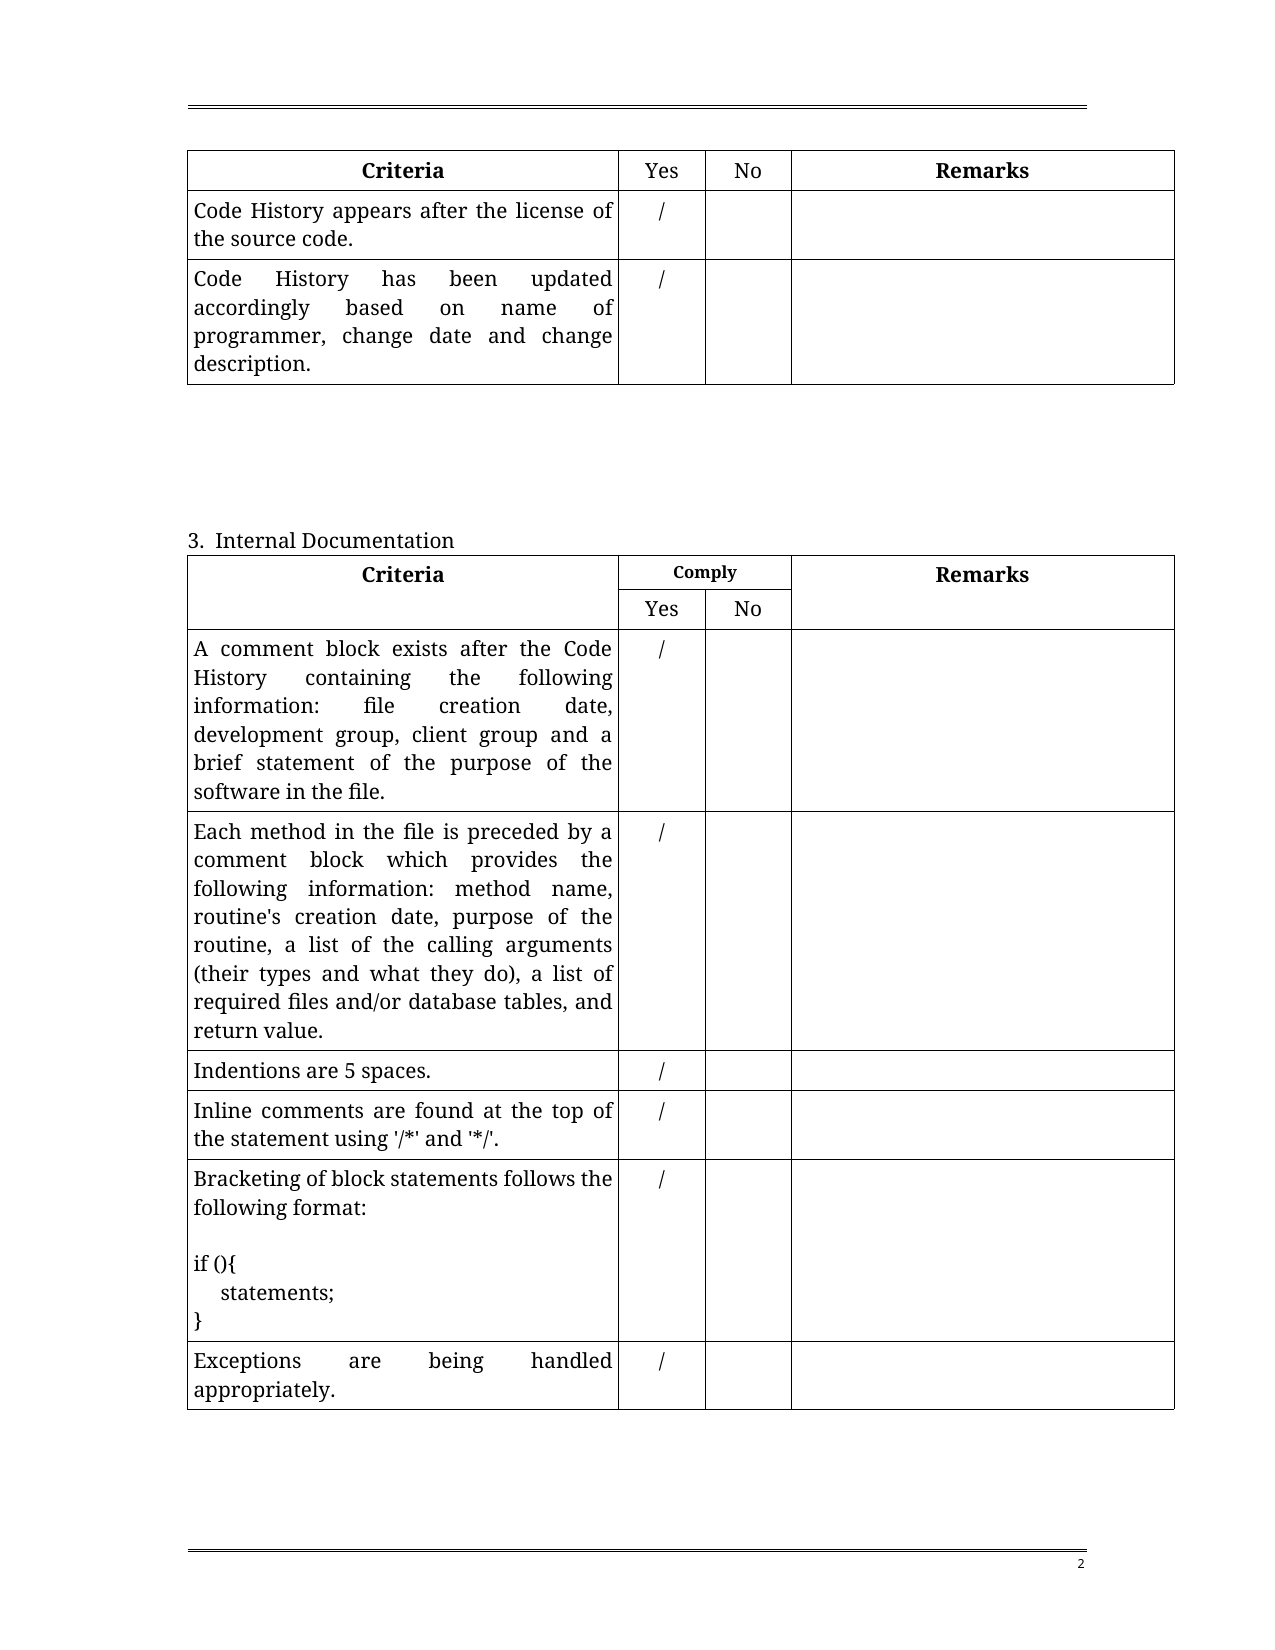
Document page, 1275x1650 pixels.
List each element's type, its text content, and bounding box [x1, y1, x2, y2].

table_cell Yes [619, 151, 705, 190]
table_cell [706, 1342, 791, 1409]
table_cell / [619, 191, 705, 258]
table_cell [792, 1160, 1174, 1341]
table_header Comply [619, 556, 791, 589]
table_cell Code History appears after the license of the source code. [188, 191, 618, 258]
table_header Criteria [188, 556, 618, 629]
table_cell No [706, 151, 791, 190]
table_cell / [619, 812, 705, 1050]
table_cell [706, 630, 791, 811]
text 3. Internal Documentation [187, 526, 1087, 554]
table_cell [792, 1091, 1174, 1158]
table_cell No [706, 590, 791, 629]
table_cell [792, 812, 1174, 1050]
table_cell / [619, 1342, 705, 1409]
table_cell Indentions are 5 spaces. [188, 1051, 618, 1090]
table_cell / [619, 1091, 705, 1158]
table_cell Exceptions are being handled appropriately. [188, 1342, 618, 1409]
table_cell Code History has been updated accordingly based on name of programmer, change date and change description. [188, 260, 618, 384]
table_cell [792, 1051, 1174, 1090]
table_cell Inline comments are found at the top of the statement using '/*' and '*/'. [188, 1091, 618, 1158]
table_header Remarks [792, 556, 1174, 629]
table_cell [792, 260, 1174, 384]
table_cell [706, 812, 791, 1050]
table_cell [706, 260, 791, 384]
table_header Criteria [188, 151, 618, 190]
table_cell [792, 191, 1174, 258]
table_cell / [619, 1160, 705, 1341]
table_cell [792, 1342, 1174, 1409]
table_cell Each method in the file is preceded by a comment block which provides the following information: method name, routine's creation date, purpose of the routine, a list of the calling arguments (their types and what they do), a list of required files and/or database tables, and return value. [188, 812, 618, 1050]
table_cell [706, 191, 791, 258]
table_cell [792, 630, 1174, 811]
table_cell / [619, 1051, 705, 1090]
table_header Remarks [792, 151, 1174, 190]
table_cell [706, 1051, 791, 1090]
table_cell / [619, 260, 705, 384]
table_cell Bracketing of block statements follows the following format: if (){ statements; } [188, 1160, 618, 1341]
table_cell / [619, 630, 705, 811]
table_cell [706, 1091, 791, 1158]
table_cell A comment block exists after the Code History containing the following information: file creation date, development group, client group and a brief statement of the purpose of the software in the file. [188, 630, 618, 811]
table_cell Yes [619, 590, 705, 629]
table_cell [706, 1160, 791, 1341]
